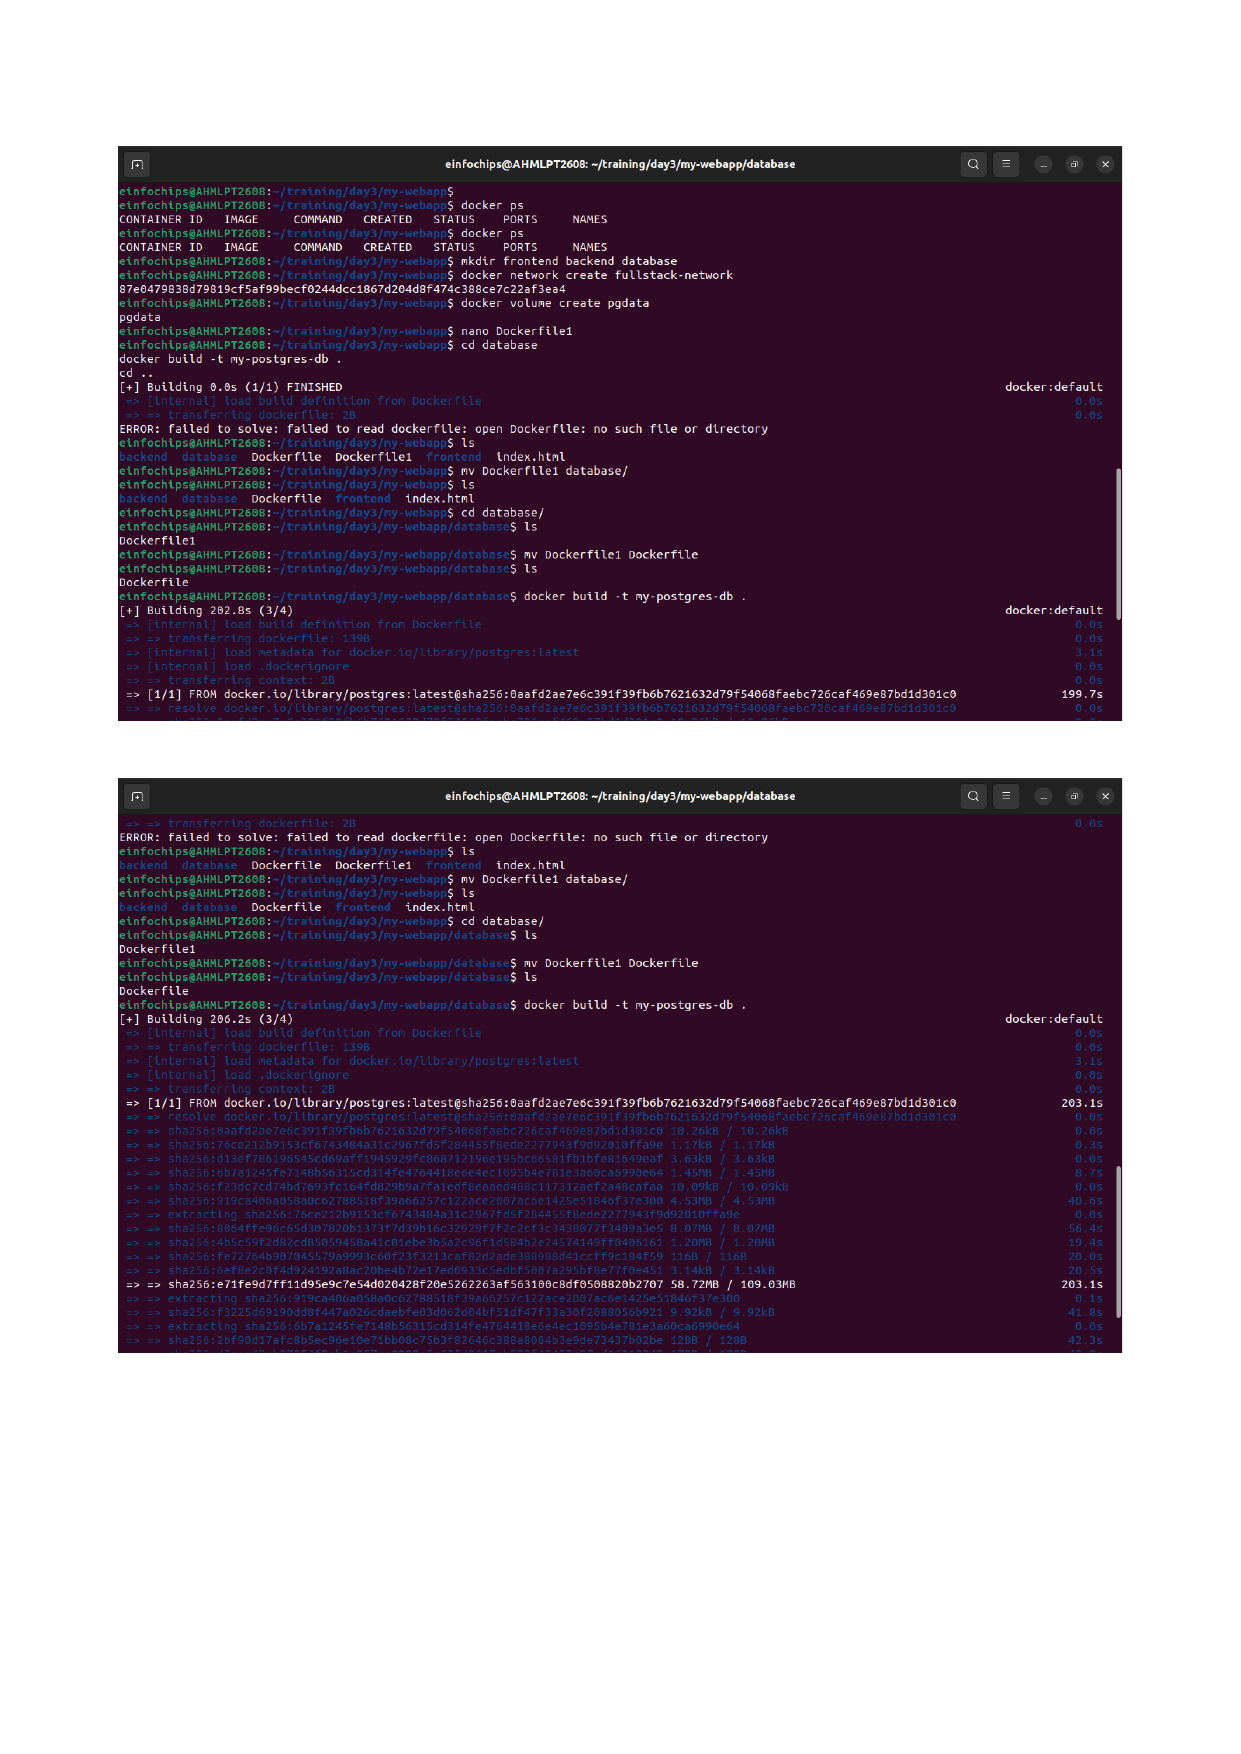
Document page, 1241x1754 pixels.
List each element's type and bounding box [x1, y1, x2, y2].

picture [118, 146, 1123, 721]
picture [118, 778, 1123, 1353]
